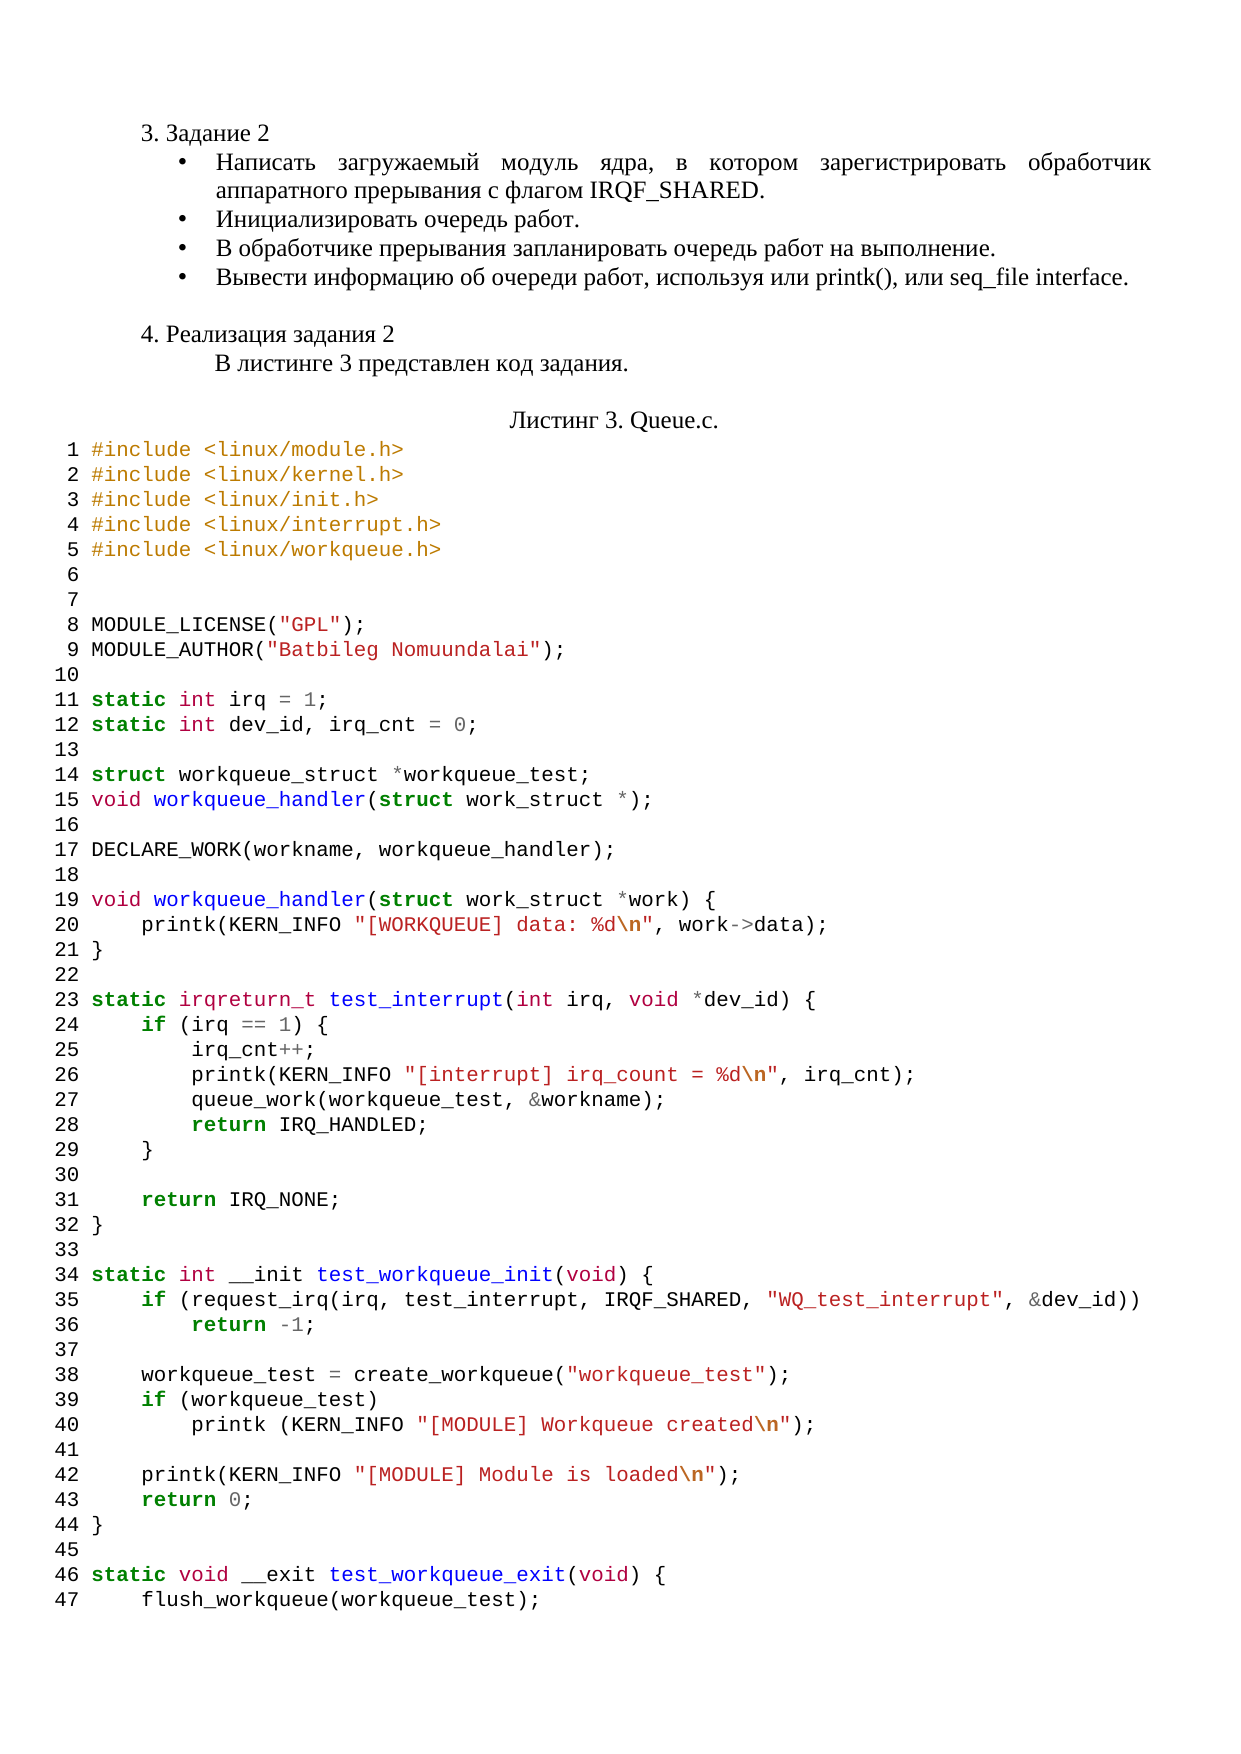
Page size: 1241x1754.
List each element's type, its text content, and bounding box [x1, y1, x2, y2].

table_header #include <linux/module.h> #include <linux/kernel.h> #include <linux/init.h> #include <linux/interrupt.h> #include <linux/workqueue.h> MODULE_LICENSE("GPL"); MODULE_AUTHOR("Batbileg Nomuundalai"); static int irq = 1; static int dev_id, irq_cnt = 0; struct workqueue_struct *workqueue_test; void workqueue_handler(struct work_struct *); DECLARE_WORK(workname, workqueue_handler); void workqueue_handler(struct work_struct *work) { printk(KERN_INFO "[WORKQUEUE] data: %d\n", work->data); } static irqreturn_t test_interrupt(int irq, void *dev_id) { if (irq == 1) { irq_cnt++; printk(KERN_INFO "[interrupt] irq_count = %d\n", irq_cnt); queue_work(workqueue_test, &workname); return IRQ_HANDLED; } return IRQ_NONE; } static int __init test_workqueue_init(void) { if (request_irq(irq, test_interrupt, IRQF_SHARED, "WQ_test_interrupt", &dev_id)) return -1; workqueue_test = create_workqueue("workqueue_test"); if (workqueue_test) printk (KERN_INFO "[MODULE] Workqueue created\n"); printk(KERN_INFO "[MODULE] Module is loaded\n"); return 0; } static void __exit test_workqueue_exit(void) { flush_workqueue(workqueue_test); [88, 434, 1240, 1615]
table_header 1 2 3 4 5 6 7 8 9 10 11 12 13 14 15 16 17 18 19 20 21 22 23 24 25 26 27 28 29 30 31 32 33 34 35 36 37 38 39 40 41 42 43 44 45 46 47 [51, 434, 88, 1615]
text Листинг 3. Queue.c. [141, 406, 1152, 434]
text 3. Задание 2 [141, 118, 1152, 147]
list Вывести информацию об очереди работ, используя или printk(), или seq_file interface. [178, 262, 1152, 291]
list Написать загружаемый модуль ядра, в котором зарегистрировать обработчик аппаратного прерывания с флагом IRQF_SHARED. [178, 147, 1152, 204]
text В листинге 3 представлен код задания. [141, 348, 1152, 377]
text 4. Реализация задания 2 [141, 319, 1152, 348]
list Инициализировать очередь работ. [178, 204, 1152, 233]
list В обработчике прерывания запланировать очередь работ на выполнение. [178, 233, 1152, 262]
